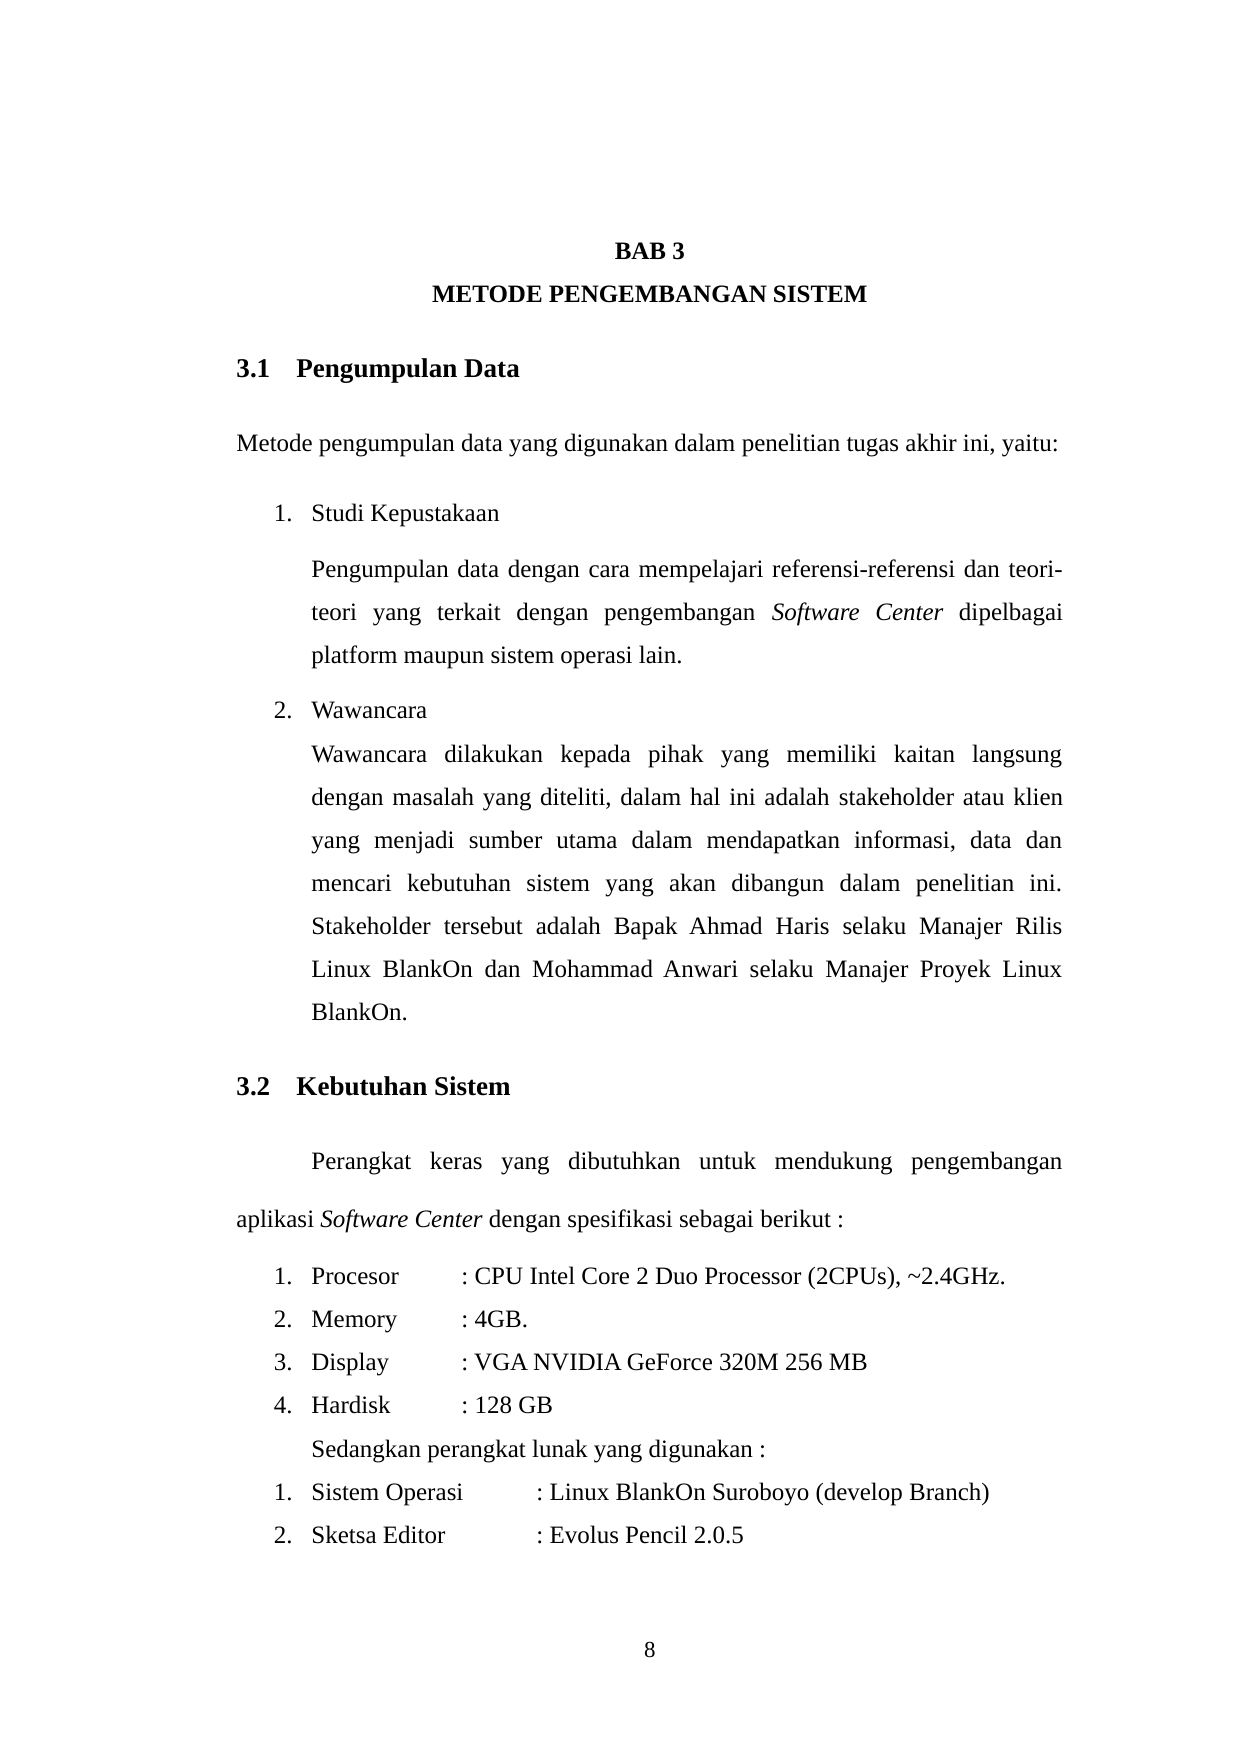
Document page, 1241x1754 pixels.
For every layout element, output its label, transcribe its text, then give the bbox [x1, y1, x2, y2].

list Procesor : CPU Intel Core 2 Duo Processor (2CPUs), ~2.4GHz. [274, 1261, 1063, 1290]
text Sedangkan perangkat lunak yang digunakan : [236, 1434, 1063, 1462]
list Wawancara Wawancara dilakukan kepada pihak yang memiliki kaitan langsung dengan masalah yang diteliti, dalam hal ini adalah stakeholder atau klien yang menjadi sumber utama dalam mendapatkan informasi, data dan mencari kebutuhan sistem yang akan dibangun dalam penelitian ini. Stakeholder tersebut adalah Bapak Ahmad Haris selaku Manajer Rilis Linux BlankOn dan Mohammad Anwari selaku Manajer Proyek Linux BlankOn. [274, 696, 1063, 1026]
subtitle Metode Pengembangan Sistem [236, 236, 1063, 308]
text Perangkat keras yang dibutuhkan untuk mendukung pengembangan aplikasi Software Center dengan spesifikasi sebagai berikut : [236, 1146, 1063, 1232]
list Studi Kepustakaan [274, 498, 1063, 527]
subtitle Pengumpulan Data [236, 352, 1063, 383]
subtitle Kebutuhan Sistem [236, 1070, 1063, 1101]
text Metode pengumpulan data yang digunakan dalam penelitian tugas akhir ini, yaitu: [236, 428, 1063, 457]
list Memory : 4GB. [274, 1304, 1063, 1333]
list Sistem Operasi : Linux BlankOn Suroboyo (develop Branch) [274, 1477, 1063, 1506]
list Display : VGA NVIDIA GeForce 320M 256 MB [274, 1347, 1063, 1376]
list Sketsa Editor : Evolus Pencil 2.0.5 [274, 1520, 1063, 1549]
list Pengumpulan data dengan cara mempelajari referensi-referensi dan teori- teori yang terkait dengan pengembangan Software Center dipelbagai platform maupun sistem operasi lain. [274, 554, 1063, 669]
list Hardisk : 128 GB [274, 1391, 1063, 1419]
